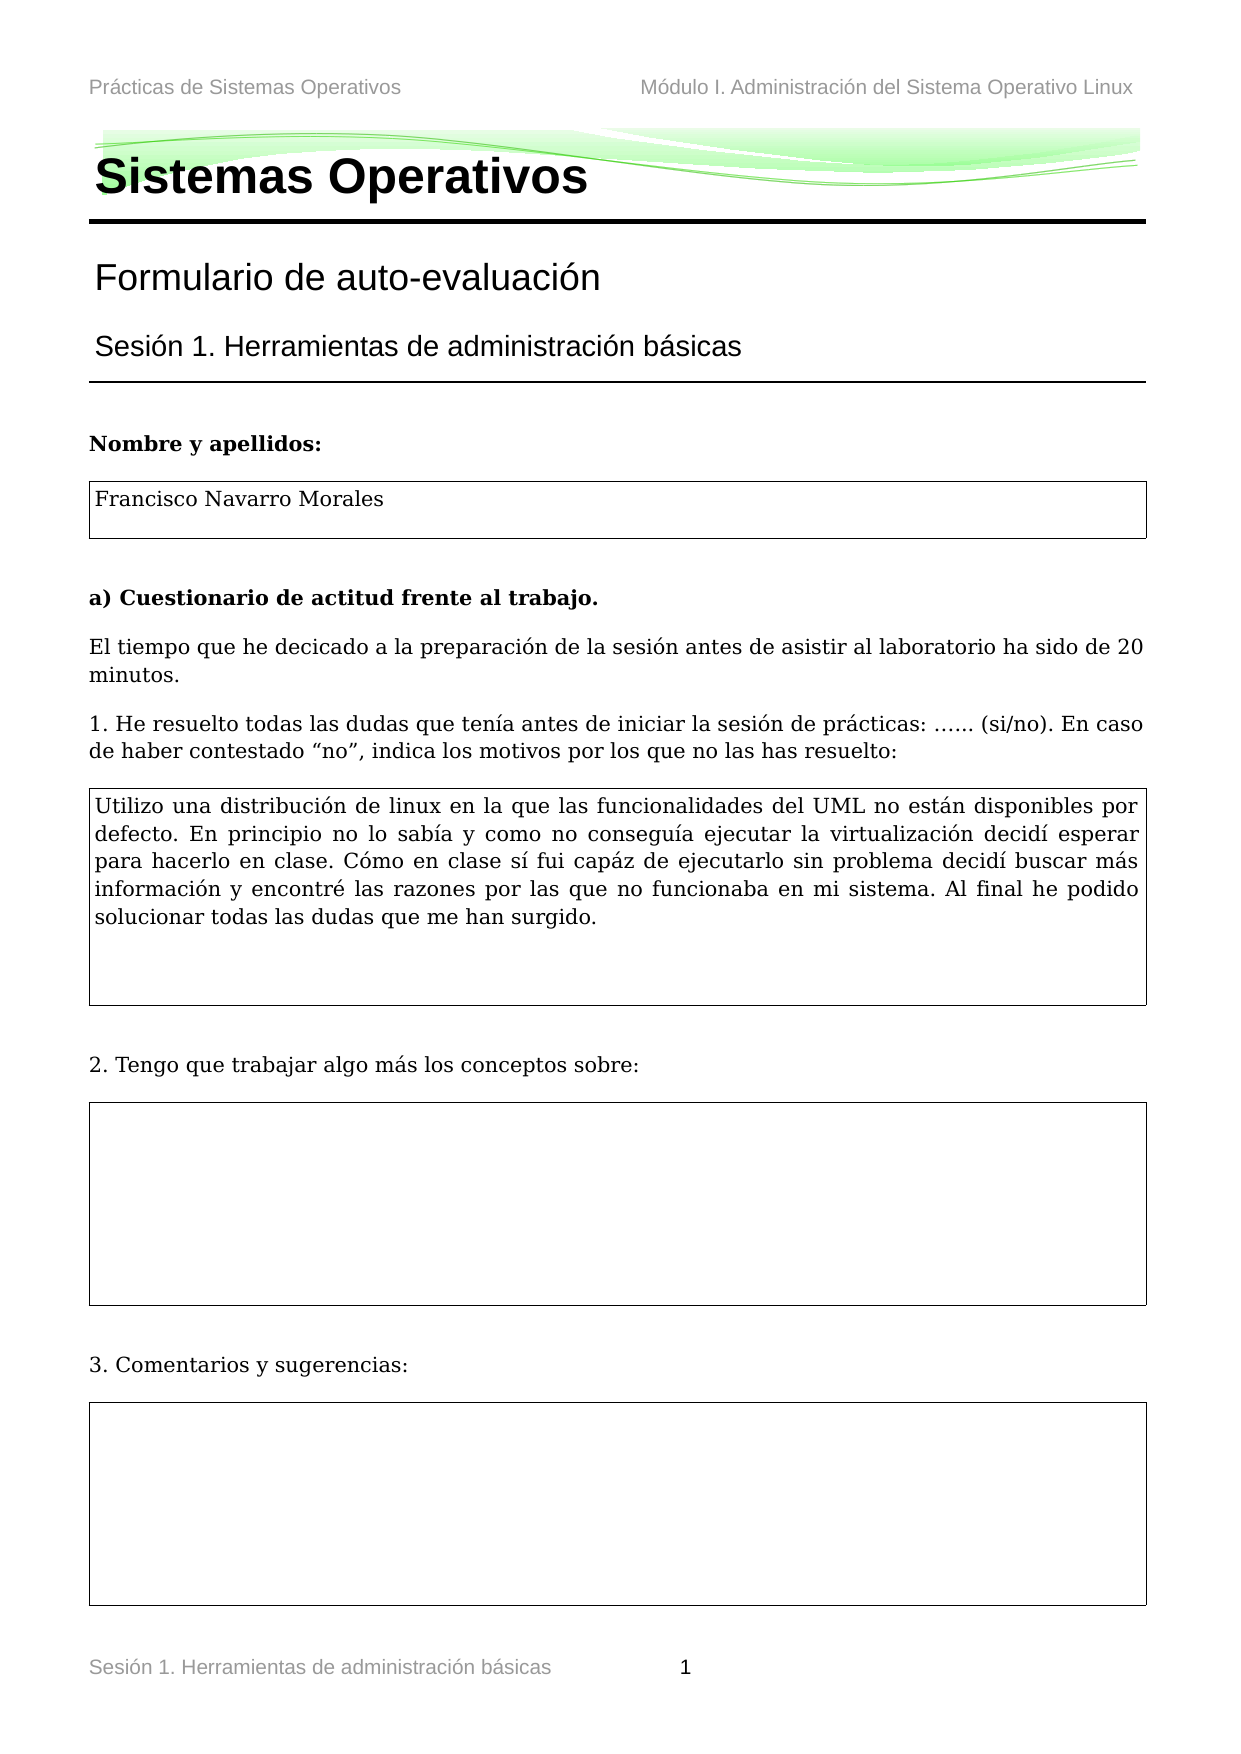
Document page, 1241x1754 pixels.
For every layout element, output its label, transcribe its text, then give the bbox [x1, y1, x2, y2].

table_header Sistemas Operativos [89, 123, 1146, 219]
table_header Utilizo una distribución de linux en la que las funcionalidades del UML no están disponibles por defecto. En principio no lo sabía y como no conseguía ejecutar la virtualización decidí esperar para hacerlo en clase. Cómo en clase sí fui capáz de ejecutarlo sin problema decidí buscar más información y encontré las razones por las que no funcionaba en mi sistema. Al final he podido solucionar todas las dudas que me han surgido. [90, 789, 1146, 1004]
table_header Formulario de auto-evaluación Sesión 1. Herramientas de administración básicas [89, 224, 1146, 381]
picture [94, 128, 1141, 195]
text 1. He resuelto todas las dudas que tenía antes de iniciar la sesión de prácticas: …... (si/no). En caso de haber contestado “no”, indica los motivos por los que no las has resuelto: [89, 712, 1146, 764]
text a) Cuestionario de actitud frente al trabajo. [89, 586, 1146, 611]
table_header Francisco Navarro Morales [90, 482, 1146, 537]
picture [376, 171, 387, 189]
table_header [90, 1403, 1146, 1604]
text El tiempo que he decicado a la preparación de la sesión antes de asistir al laboratorio ha sido de 20 minutos. [89, 635, 1146, 687]
table_header [90, 1103, 1146, 1304]
text 3. Comentarios y sugerencias: [89, 1353, 1146, 1378]
text 2. Tengo que trabajar algo más los conceptos sobre: [89, 1053, 1146, 1078]
text Nombre y apellidos: [89, 432, 1146, 456]
